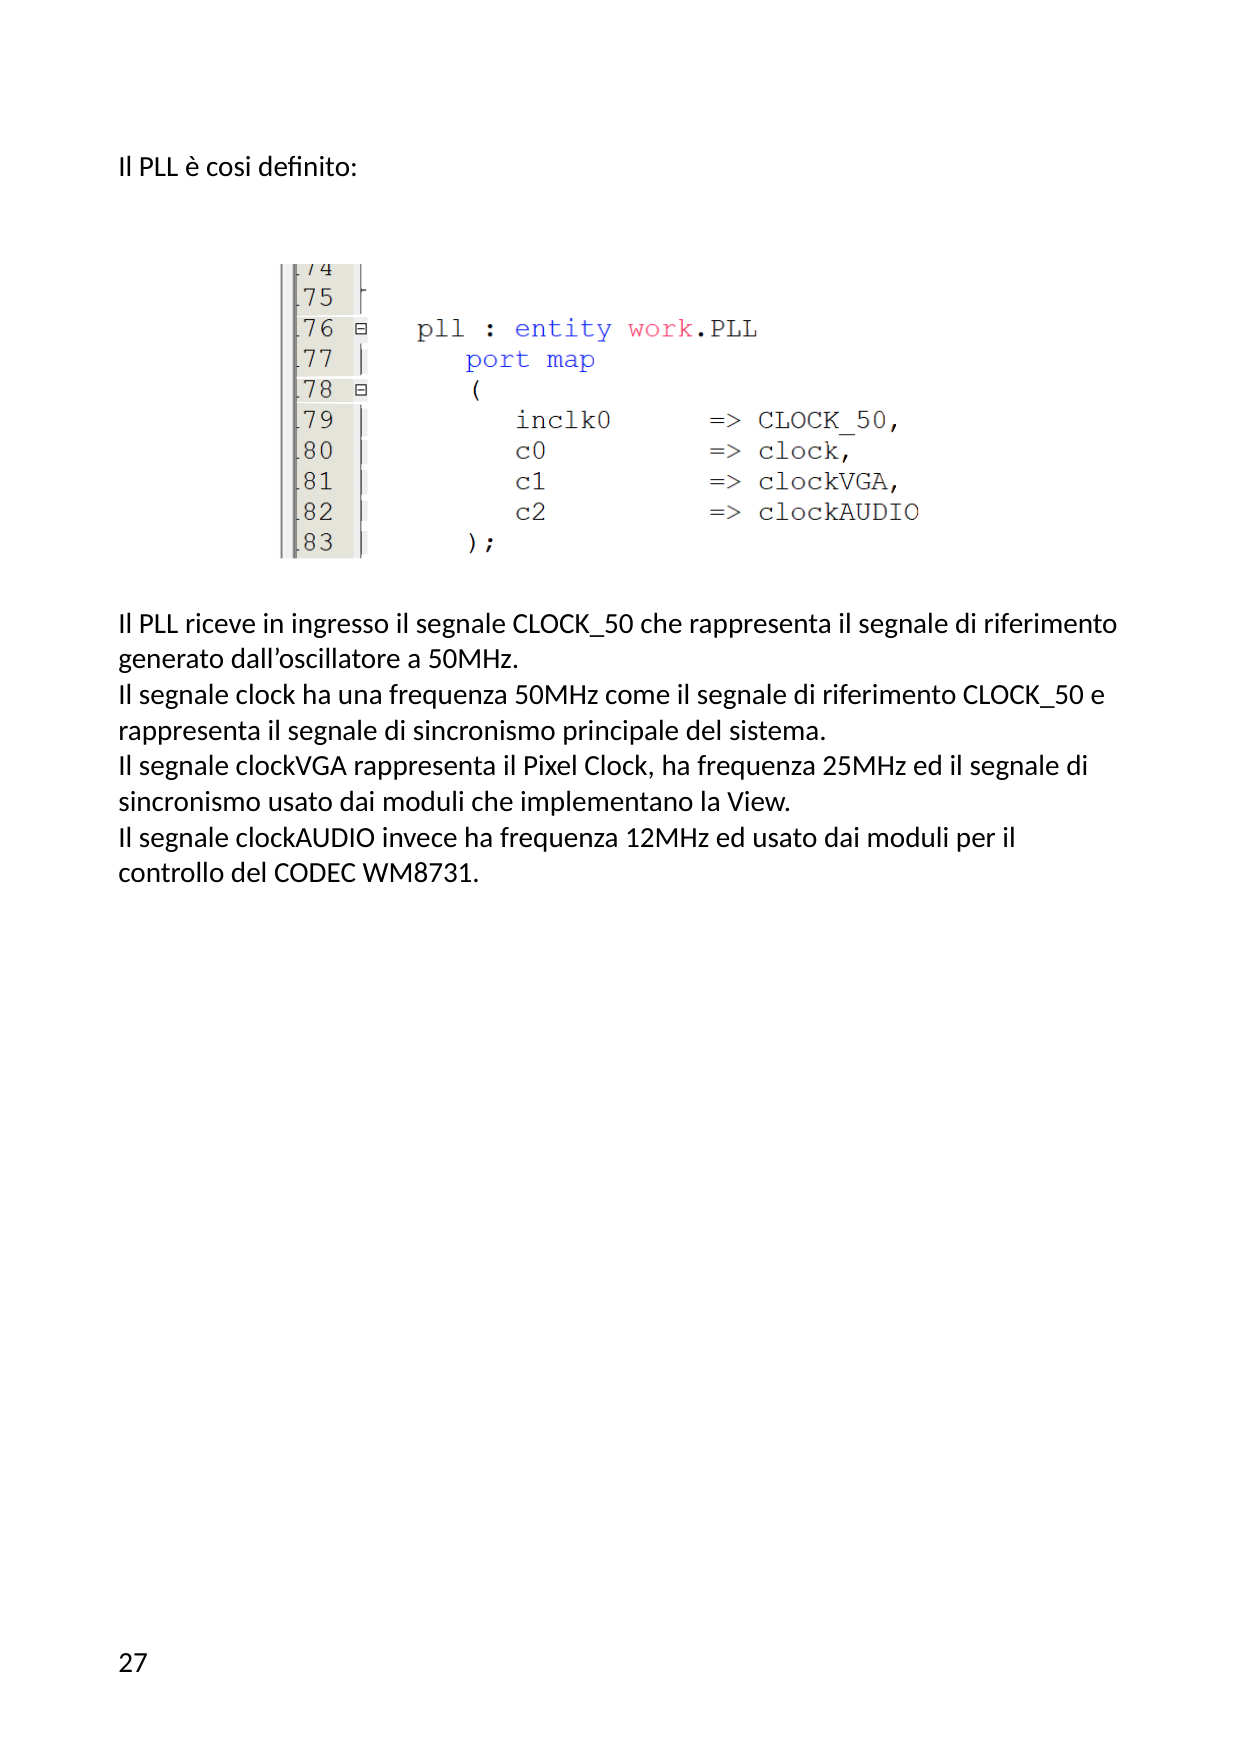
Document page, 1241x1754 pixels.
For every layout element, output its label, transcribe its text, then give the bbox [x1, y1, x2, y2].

text Il segnale clockVGA rappresenta il Pixel Clock, ha frequenza 25MHz ed il segnale di sincronismo usato dai moduli che implementano la View. [118, 786, 1122, 857]
text Il segnale clock ha una frequenza 50MHz come il segnale di riferimento CLOCK_50 e rappresenta il segnale di sincronismo principale del sistema. [118, 714, 1122, 786]
text Il PLL è cosi definito: [118, 186, 1122, 222]
picture [348, 302, 979, 597]
text Il PLL riceve in ingresso il segnale CLOCK_50 che rappresenta il segnale di riferimento generato dall’oscillatore a 50MHz. [118, 643, 1122, 714]
text Il segnale clockAUDIO invece ha frequenza 12MHz ed usato dai moduli per il controllo del CODEC WM8731. [118, 857, 1122, 928]
